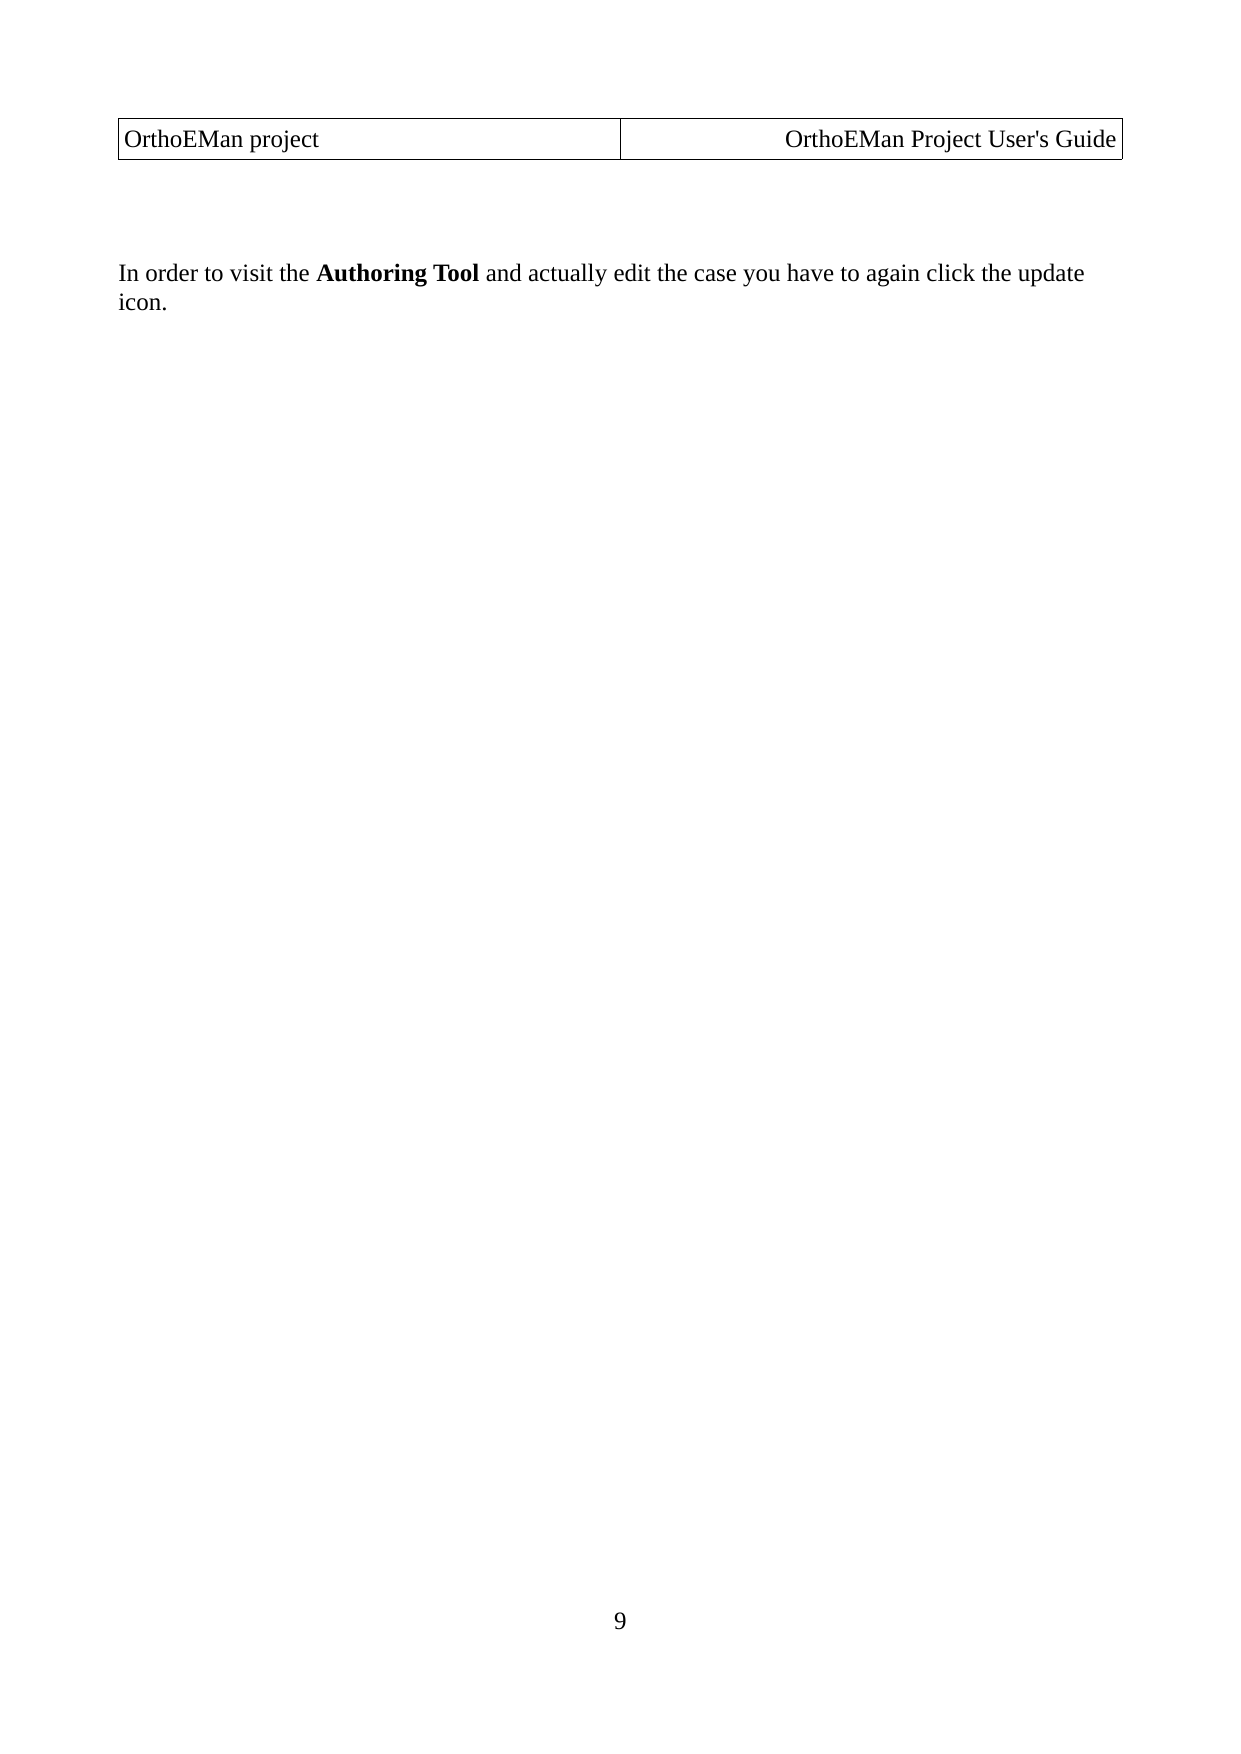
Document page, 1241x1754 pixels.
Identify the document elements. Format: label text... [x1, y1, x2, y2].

text In order to visit the Authoring Tool and actually edit the case you have to again click the update icon. [118, 258, 1122, 316]
